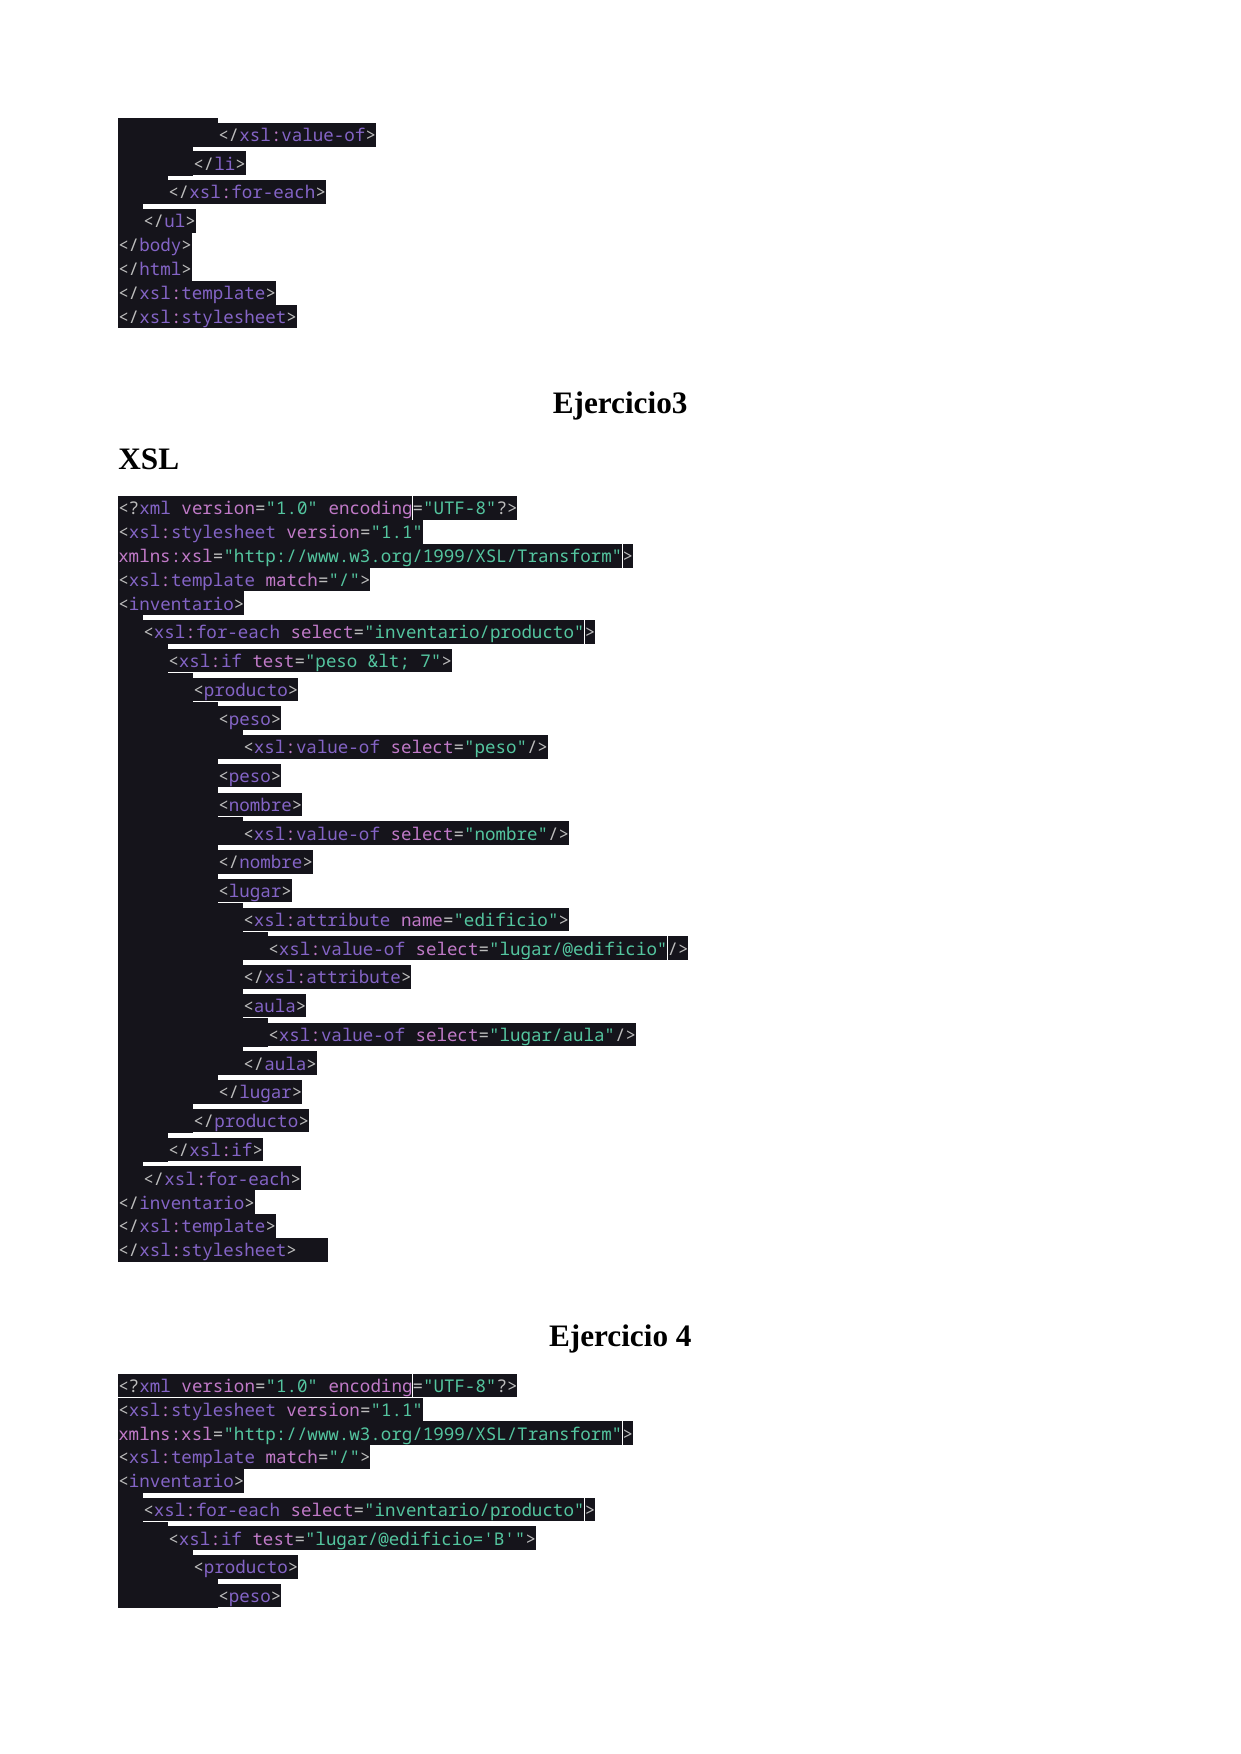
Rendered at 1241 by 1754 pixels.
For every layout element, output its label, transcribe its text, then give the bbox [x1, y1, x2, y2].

text <xsl:attribute name="edificio"> [118, 903, 1122, 932]
text Ejercicio3 [118, 384, 1122, 420]
text <xsl:value-of select="peso"/> [118, 730, 1122, 759]
text <xsl:stylesheet version="1.1" [118, 520, 1122, 544]
text <xsl:template match="/"> [118, 1445, 1122, 1469]
text <xsl:value-of select="lugar/aula"/> [118, 1018, 1122, 1047]
text <xsl:for-each select="inventario/producto"> [118, 615, 1122, 644]
text xmlns:xsl="http://www.w3.org/1999/XSL/Transform"> [118, 1421, 1122, 1445]
text </inventario> [118, 1190, 1122, 1214]
text <xsl:for-each select="inventario/producto"> [118, 1493, 1122, 1522]
text </xsl:template> [118, 281, 1122, 305]
text <xsl:if test="peso &lt; 7"> [118, 644, 1122, 673]
text <xsl:template match="/"> [118, 568, 1122, 591]
text </nombre> [118, 845, 1122, 874]
text <producto> [118, 673, 1122, 702]
text </xsl:template> [118, 1214, 1122, 1238]
text <nombre> [118, 788, 1122, 817]
text </xsl:for-each> [118, 176, 1122, 204]
text <producto> [118, 1550, 1122, 1579]
text </xsl:stylesheet> [118, 305, 1122, 328]
text </xsl:for-each> [118, 1162, 1122, 1190]
text <?xml version="1.0" encoding="UTF-8"?> [118, 496, 1122, 520]
text <peso> [118, 702, 1122, 730]
text xmlns:xsl="http://www.w3.org/1999/XSL/Transform"> [118, 544, 1122, 568]
text <xsl:value-of select="lugar/@edificio"/> [118, 932, 1122, 960]
text </ul> [118, 204, 1122, 233]
text </lugar> [118, 1075, 1122, 1104]
text <peso> [118, 759, 1122, 788]
text <inventario> [118, 591, 1122, 615]
text Ejercicio 4 [118, 1318, 1122, 1354]
text </body> [118, 233, 1122, 257]
text <xsl:if test="lugar/@edificio='B'"> [118, 1522, 1122, 1550]
text </xsl:stylesheet> [118, 1238, 1122, 1262]
text </xsl:if> [118, 1133, 1122, 1162]
text <inventario> [118, 1469, 1122, 1493]
text </aula> [118, 1047, 1122, 1075]
text </li> [118, 147, 1122, 176]
text <xsl:stylesheet version="1.1" [118, 1397, 1122, 1421]
text XSL [118, 440, 1122, 476]
text <aula> [118, 989, 1122, 1018]
text </html> [118, 257, 1122, 281]
text <xsl:value-of select="nombre"/> [118, 817, 1122, 845]
text <?xml version="1.0" encoding="UTF-8"?> [118, 1373, 1122, 1397]
text </producto> [118, 1104, 1122, 1133]
text </xsl:attribute> [118, 960, 1122, 989]
text <peso> [118, 1579, 1122, 1608]
text </xsl:value-of> [118, 118, 1122, 147]
text <lugar> [118, 874, 1122, 903]
